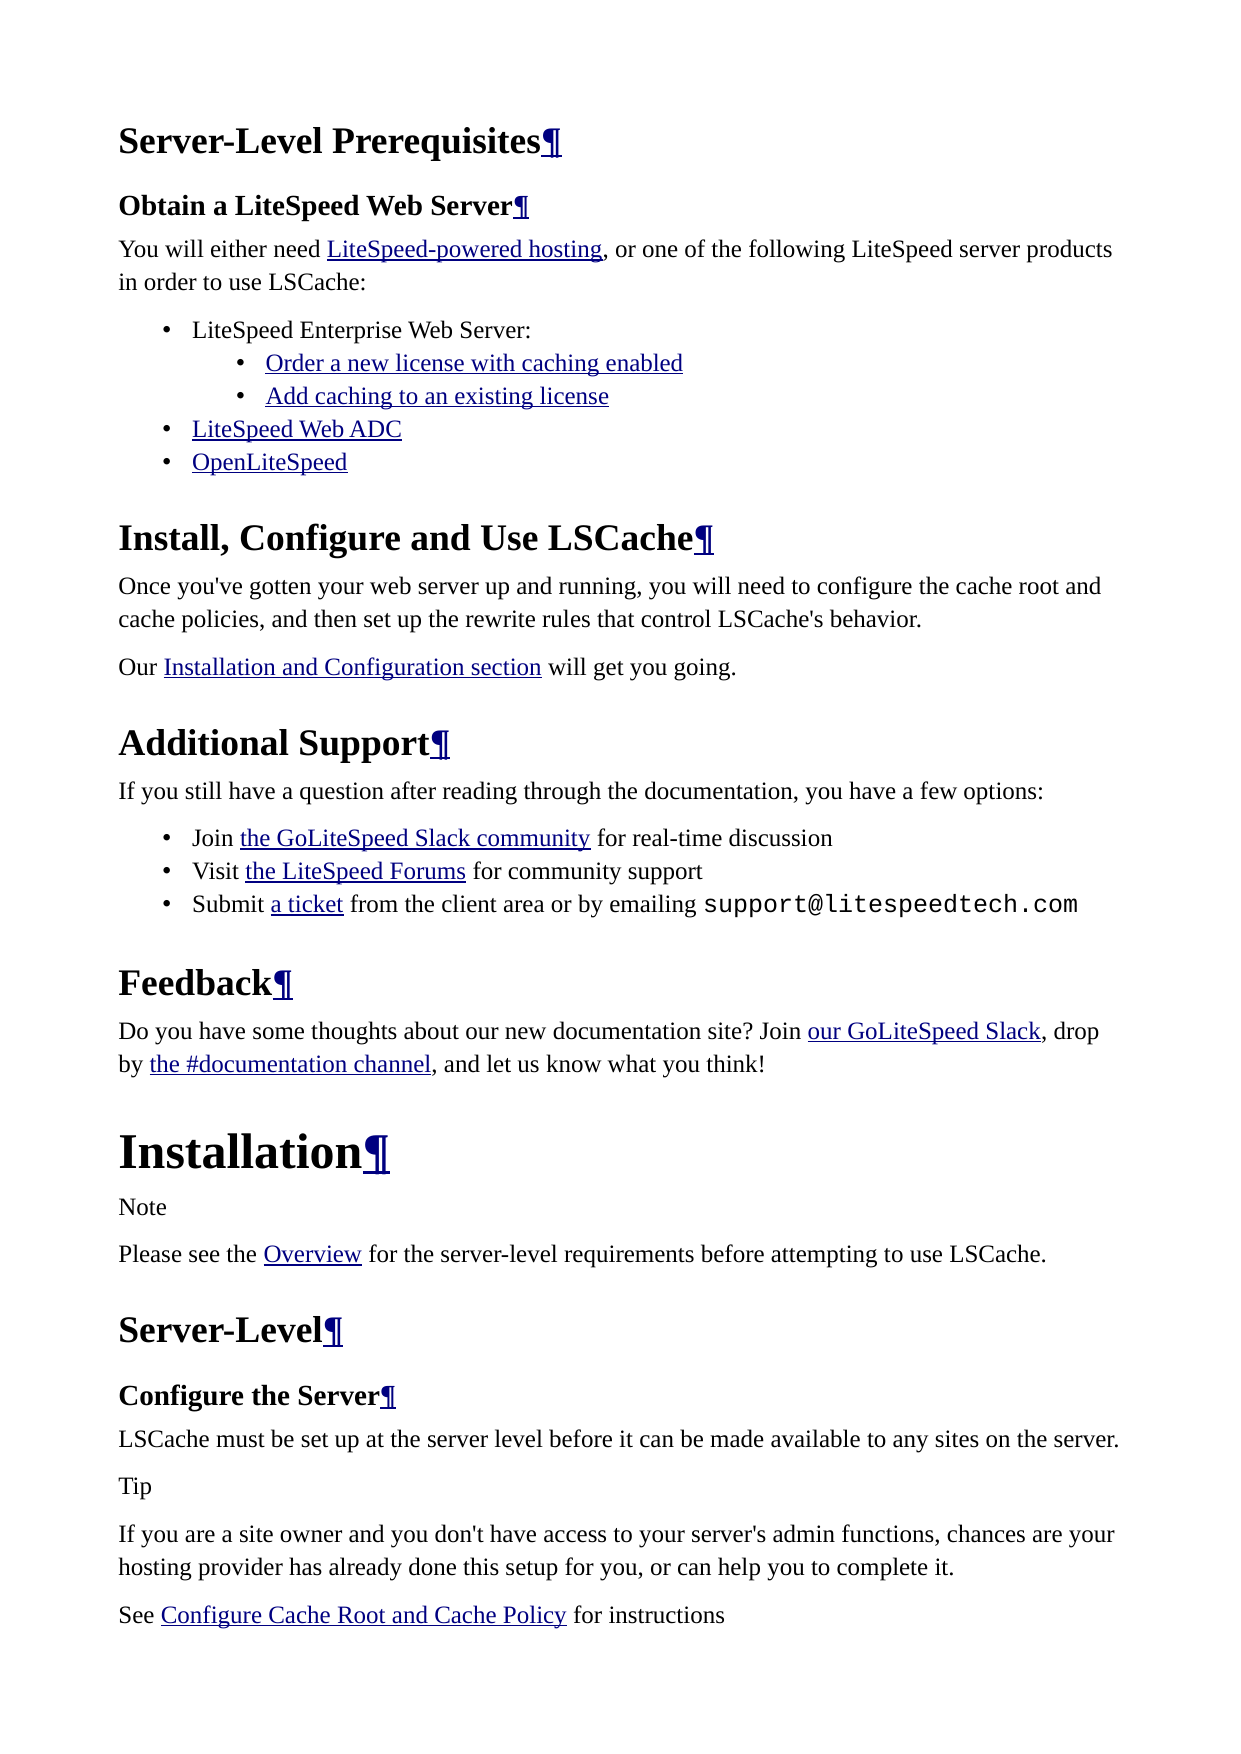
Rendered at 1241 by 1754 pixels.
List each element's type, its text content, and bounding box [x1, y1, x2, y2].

subtitle Server-Level¶ [118, 1308, 1122, 1351]
text You will either need LiteSpeed-powered hosting, or one of the following LiteSpeed server products in order to use LSCache: [118, 234, 1122, 296]
list OpenLiteSpeed [162, 447, 1122, 476]
subtitle Additional Support¶ [118, 720, 1122, 763]
list LiteSpeed Web ADC [162, 414, 1122, 443]
subtitle Configure the Server¶ [118, 1378, 1122, 1411]
text Note [118, 1192, 1122, 1220]
list Add caching to an existing license [236, 381, 1122, 410]
list Submit a ticket from the client area or by emailing support@litespeedtech.com [162, 889, 1122, 920]
subtitle Obtain a LiteSpeed Web Server¶ [118, 188, 1122, 222]
text Do you have some thoughts about our new documentation site? Join our GoLiteSpeed Slack, drop by the #documentation channel, and let us know what you think! [118, 1016, 1122, 1078]
text If you still have a question after reading through the documentation, you have a few options: [118, 776, 1122, 804]
list LiteSpeed Enterprise Web Server: [162, 315, 1122, 344]
list Visit the LiteSpeed Forums for community support [162, 856, 1122, 885]
text Please see the Overview for the server-level requirements before attempting to use LSCache. [118, 1239, 1122, 1268]
subtitle Installation¶ [118, 1122, 1122, 1179]
text If you are a site owner and you don't have access to your server's admin functions, chances are your hosting provider has already done this setup for you, or can help you to complete it. [118, 1519, 1122, 1581]
list Order a new license with caching enabled [236, 348, 1122, 377]
subtitle Feedback¶ [118, 960, 1122, 1003]
text Once you've gotten your web server up and running, you will need to configure the cache root and cache policies, and then set up the rewrite rules that control LSCache's behavior. [118, 571, 1122, 633]
text See Configure Cache Root and Cache Policy for instructions [118, 1600, 1122, 1628]
list Join the GoLiteSpeed Slack community for real-time discussion [162, 823, 1122, 852]
subtitle Server-Level Prerequisites¶ [118, 118, 1122, 161]
text Our Installation and Configuration section will get you going. [118, 652, 1122, 681]
text Tip [118, 1471, 1122, 1500]
subtitle Install, Configure and Use LSCache¶ [118, 516, 1122, 559]
text LSCache must be set up at the server level before it can be made available to any sites on the server. [118, 1424, 1122, 1453]
